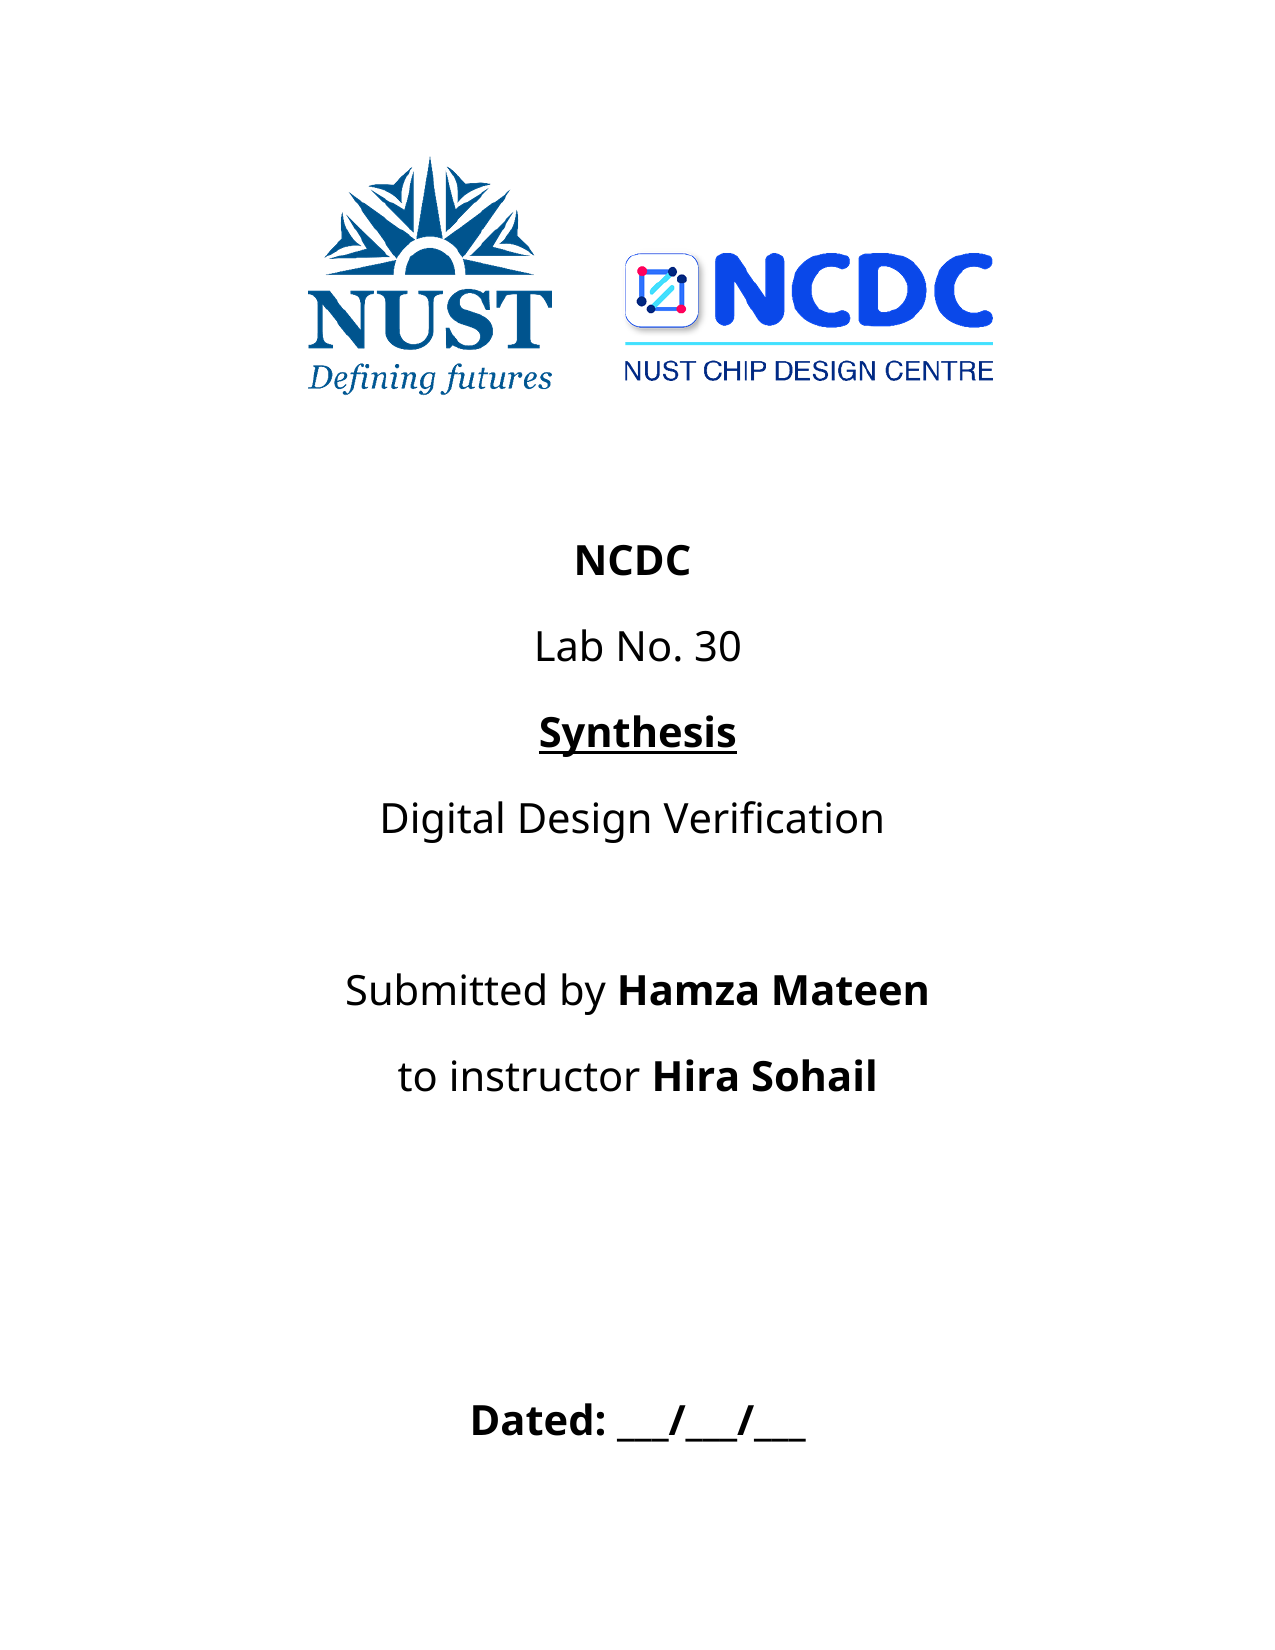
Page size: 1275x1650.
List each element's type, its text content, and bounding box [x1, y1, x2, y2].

text Synthesis [150, 703, 1125, 760]
text Lab No. 30 [150, 617, 1125, 674]
text Submitted by Hamza Mateen [150, 961, 1125, 1018]
text to instructor Hira Sohail [150, 1047, 1125, 1104]
picture [265, 150, 1011, 416]
text Dated: ___/___/___ [150, 1391, 1125, 1448]
text Digital Design Verification [150, 789, 1125, 846]
text NCDC [150, 531, 1125, 588]
